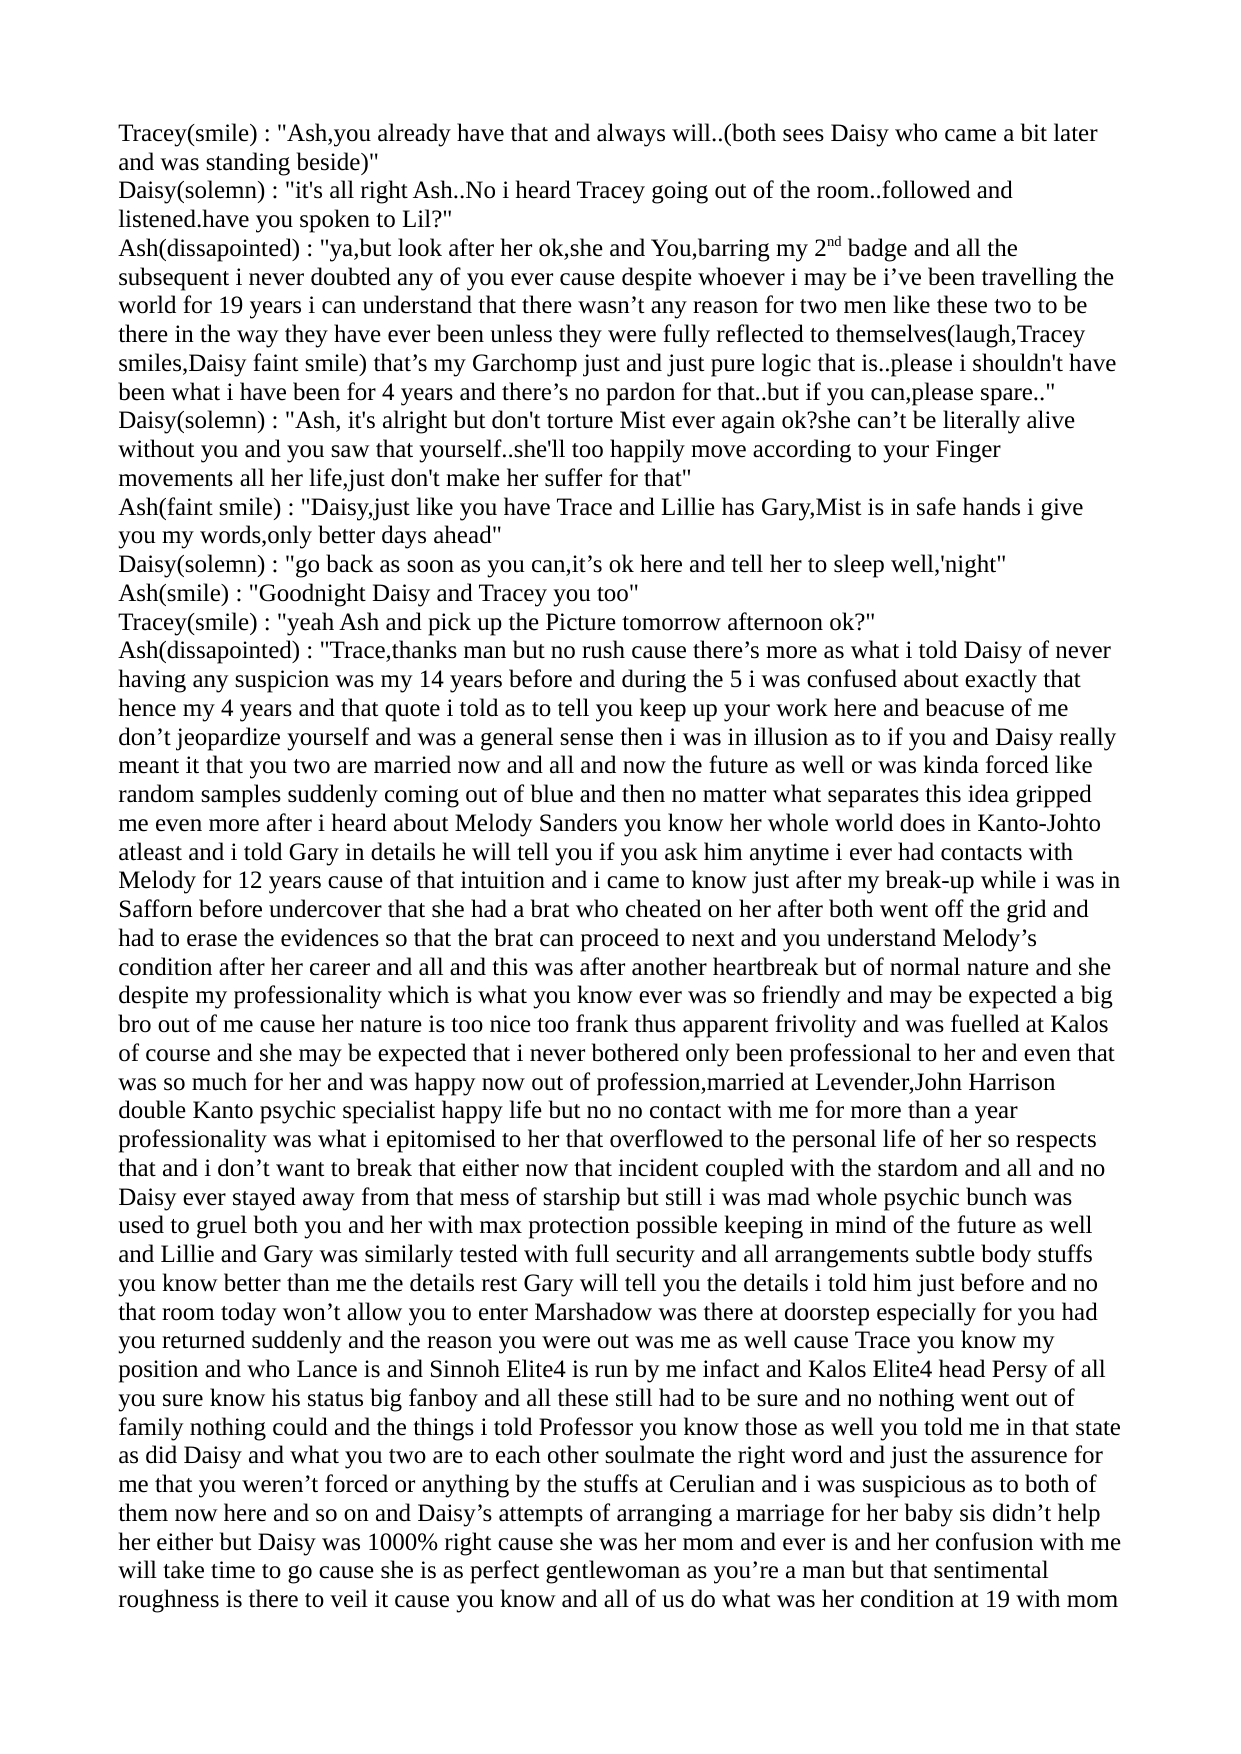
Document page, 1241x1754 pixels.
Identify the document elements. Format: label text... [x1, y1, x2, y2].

text Ash(dissapointed) : "ya,but look after her ok,she and You,barring my 2nd badge and all the subsequent i never doubted any of you ever cause despite whoever i may be i’ve been travelling the world for 19 years i can understand that there wasn’t any reason for two men like these two to be there in the way they have ever been unless they were fully reflected to themselves(laugh,Tracey smiles,Daisy faint smile) that’s my Garchomp just and just pure logic that is..please i shouldn't have been what i have been for 4 years and there’s no pardon for that..but if you can,please spare.." [118, 233, 1122, 406]
text Tracey(smile) : "yeah Ash and pick up the Picture tomorrow afternoon ok?" [118, 607, 1122, 636]
text Daisy(solemn) : "Ash, it's alright but don't torture Mist ever again ok?she can’t be literally alive without you and you saw that yourself..she'll too happily move according to your Finger movements all her life,just don't make her suffer for that" [118, 406, 1122, 492]
text listened.have you spoken to Lil?" [118, 204, 1122, 233]
text Tracey(smile) : "Ash,you already have that and always will..(both sees Daisy who came a bit later and was standing beside)" [118, 118, 1122, 176]
text Daisy(solemn) : "go back as soon as you can,it’s ok here and tell her to sleep well,'night" [118, 549, 1122, 578]
text Daisy(solemn) : "it's all right Ash..No i heard Tracey going out of the room..followed and [118, 176, 1122, 204]
text Ash(faint smile) : "Daisy,just like you have Trace and Lillie has Gary,Mist is in safe hands i give you my words,only better days ahead" [118, 492, 1122, 549]
text Ash(dissapointed) : "Trace,thanks man but no rush cause there’s more as what i told Daisy of never having any suspicion was my 14 years before and during the 5 i was confused about exactly that hence my 4 years and that quote i told as to tell you keep up your work here and beacuse of me don’t jeopardize yourself and was a general sense then i was in illusion as to if you and Daisy really meant it that you two are married now and all and now the future as well or was kinda forced like random samples suddenly coming out of blue and then no matter what separates this idea gripped me even more after i heard about Melody Sanders you know her whole world does in Kanto-Johto atleast and i told Gary in details he will tell you if you ask him anytime i ever had contacts with Melody for 12 years cause of that intuition and i came to know just after my break-up while i was in Safforn before undercover that she had a brat who cheated on her after both went off the grid and had to erase the evidences so that the brat can proceed to next and you understand Melody’s condition after her career and all and this was after another heartbreak but of normal nature and she despite my professionality which is what you know ever was so friendly and may be expected a big bro out of me cause her nature is too nice too frank thus apparent frivolity and was fuelled at Kalos of course and she may be expected that i never bothered only been professional to her and even that was so much for her and was happy now out of profession,married at Levender,John Harrison double Kanto psychic specialist happy life but no no contact with me for more than a year professionality was what i epitomised to her that overflowed to the personal life of her so respects that and i don’t want to break that either now that incident coupled with the stardom and all and no Daisy ever stayed away from that mess of starship but still i was mad whole psychic bunch was used to gruel both you and her with max protection possible keeping in mind of the future as well and Lillie and Gary was similarly tested with full security and all arrangements subtle body stuffs you know better than me the details rest Gary will tell you the details i told him just before and no that room today won’t allow you to enter Marshadow was there at doorstep especially for you had you returned suddenly and the reason you were out was me as well cause Trace you know my position and who Lance is and Sinnoh Elite4 is run by me infact and Kalos Elite4 head Persy of all you sure know his status big fanboy and all these still had to be sure and no nothing went out of family nothing could and the things i told Professor you know those as well you told me in that state as did Daisy and what you two are to each other soulmate the right word and just the assurence for me that you weren’t forced or anything by the stuffs at Cerulian and i was suspicious as to both of them now here and so on and Daisy’s attempts of arranging a marriage for her baby sis didn’t help her either but Daisy was 1000% right cause she was her mom and ever is and her confusion with me will take time to go cause she is as perfect gentlewoman as you’re a man but that sentimental roughness is there to veil it cause you know and all of us do what was her condition at 19 with mom [118, 636, 1122, 1613]
text Ash(smile) : "Goodnight Daisy and Tracey you too" [118, 578, 1122, 607]
